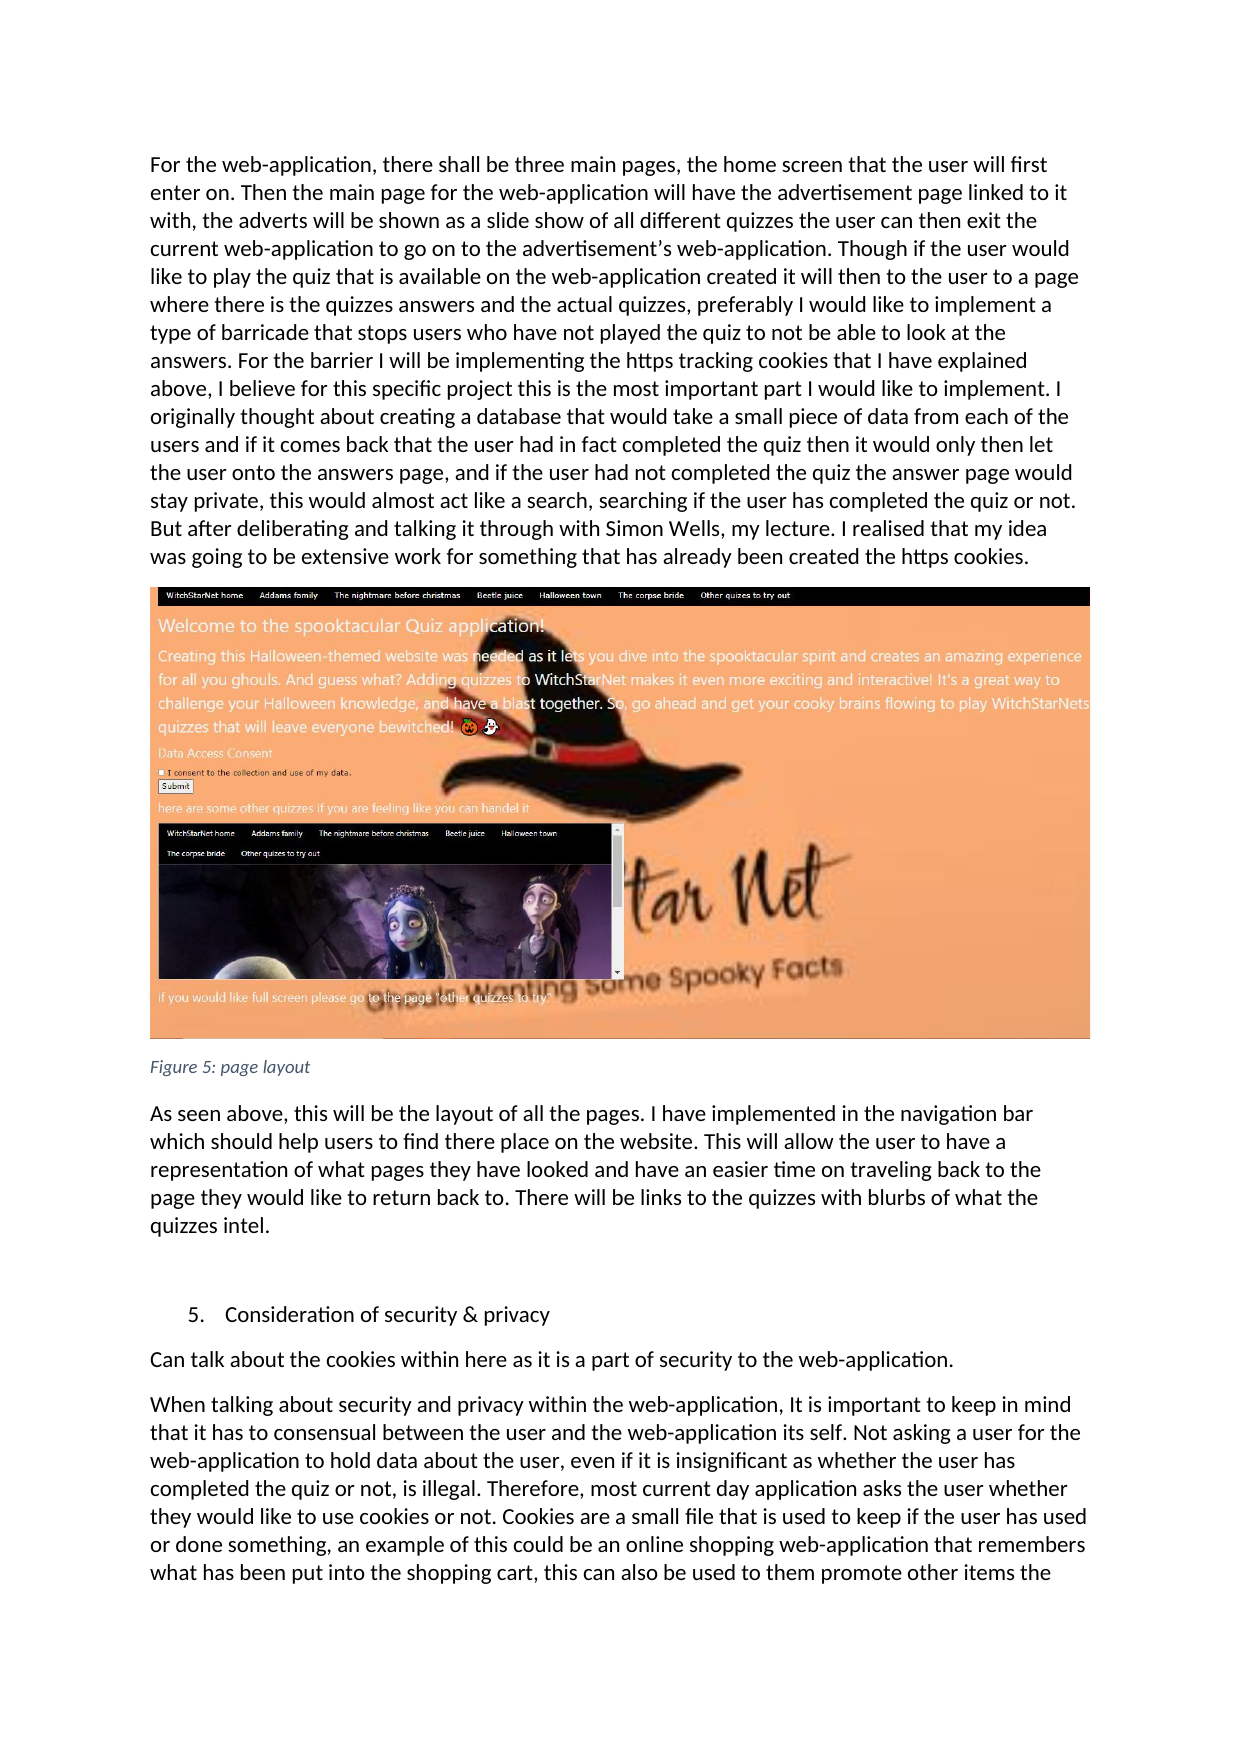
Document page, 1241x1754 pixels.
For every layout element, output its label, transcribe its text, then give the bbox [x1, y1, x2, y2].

text For the web-application, there shall be three main pages, the home screen that the user will first enter on. Then the main page for the web-application will have the advertisement page linked to it with, the adverts will be shown as a slide show of all different quizzes the user can then exit the current web-application to go on to the advertisement’s web-application. Though if the user would like to play the quiz that is available on the web-application created it will then to the user to a page where there is the quizzes answers and the actual quizzes, preferably I would like to implement a type of barricade that stops users who have not played the quiz to not be able to look at the answers. For the barrier I will be implementing the https tracking cookies that I have explained above, I believe for this specific project this is the most important part I would like to implement. I originally thought about creating a database that would take a small piece of data from each of the users and if it comes back that the user had in fact completed the quiz then it would only then let the user onto the answers page, and if the user had not completed the quiz the answer page would stay private, this would almost act like a search, searching if the user has completed the quiz or not. But after deliberating and talking it through with Simon Wells, my lecture. I realised that my idea was going to be extensive work for something that has already been created the https cookies. [150, 150, 1090, 570]
text Can talk about the cookies within here as it is a part of security to the web-application. [150, 1345, 1090, 1373]
list Consideration of security & privacy [187, 1301, 1090, 1328]
text When talking about security and privacy within the web-application, It is important to keep in mind that it has to consensual between the user and the web-application its self. Not asking a user for the web-application to hold data about the user, even if it is insignificant as whether the user has completed the quiz or not, is illegal. Therefore, most current day application asks the user whether they would like to use cookies or not. Cookies are a small file that is used to keep if the user has used or done something, an example of this could be an online shopping web-application that remembers what has been put into the shopping cart, this can also be used to them promote other items the [150, 1390, 1090, 1586]
text Figure 5: page layout [150, 1055, 1090, 1078]
text As seen above, this will be the layout of all the pages. I have implemented in the navigation bar which should help users to find there place on the website. This will allow the user to have a representation of what pages they have looked and have an easier time on traveling back to the page they would like to return back to. There will be links to the quizzes with blurbs of what the quizzes intel. [150, 1099, 1090, 1239]
